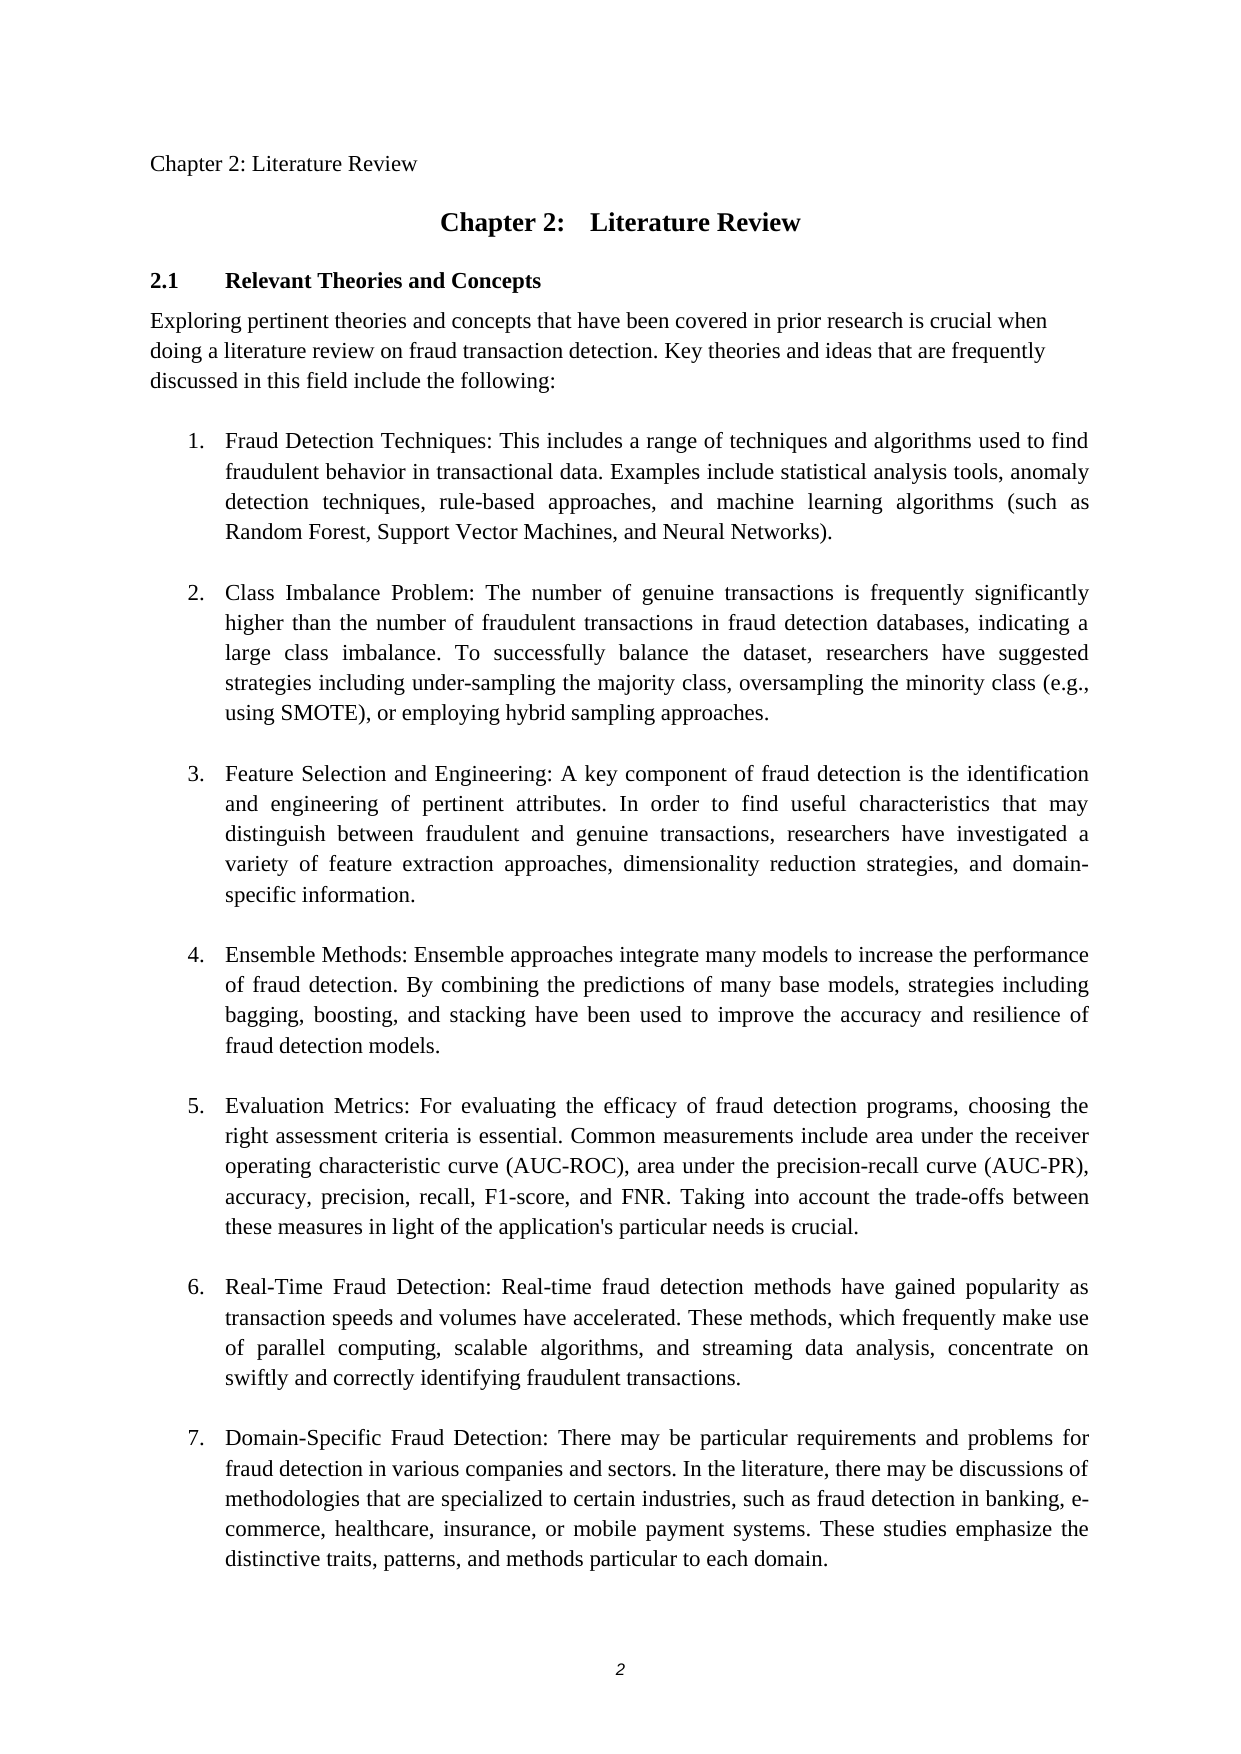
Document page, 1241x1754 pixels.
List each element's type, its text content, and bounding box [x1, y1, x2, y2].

list Domain-Specific Fraud Detection: There may be particular requirements and problems for fraud detection in various companies and sectors. In the literature, there may be discussions of methodologies that are specialized to certain industries, such as fraud detection in banking, e-commerce, healthcare, insurance, or mobile payment systems. These studies emphasize the distinctive traits, patterns, and methods particular to each domain. [187, 1424, 1091, 1572]
list Ensemble Methods: Ensemble approaches integrate many models to increase the performance of fraud detection. By combining the predictions of many base models, strategies including bagging, boosting, and stacking have been used to improve the accuracy and resilience of fraud detection models. [187, 941, 1091, 1058]
text Exploring pertinent theories and concepts that have been covered in prior research is crucial when doing a literature review on fraud transaction detection. Key theories and ideas that are frequently discussed in this field include the following: [150, 307, 1091, 393]
subtitle Relevant Theories and Concepts [150, 267, 1091, 293]
list Real-Time Fraud Detection: Real-time fraud detection methods have gained popularity as transaction speeds and volumes have accelerated. These methods, which frequently make use of parallel computing, scalable algorithms, and streaming data analysis, concentrate on swiftly and correctly identifying fraudulent transactions. [187, 1273, 1091, 1390]
list Evaluation Metrics: For evaluating the efficacy of fraud detection programs, choosing the right assessment criteria is essential. Common measurements include area under the receiver operating characteristic curve (AUC-ROC), area under the precision-recall curve (AUC-PR), accuracy, precision, recall, F1-score, and FNR. Taking into account the trade-offs between these measures in light of the application's particular needs is crucial. [187, 1092, 1091, 1239]
list Class Imbalance Problem: The number of genuine transactions is frequently significantly higher than the number of fraudulent transactions in fraud detection databases, indicating a large class imbalance. To successfully balance the dataset, researchers have suggested strategies including under-sampling the majority class, oversampling the minority class (e.g., using SMOTE), or employing hybrid sampling approaches. [187, 578, 1091, 726]
subtitle Literature Review [150, 206, 1091, 237]
list Fraud Detection Techniques: This includes a range of techniques and algorithms used to find fraudulent behavior in transactional data. Examples include statistical analysis tools, anomaly detection techniques, rule-based approaches, and machine learning algorithms (such as Random Forest, Support Vector Machines, and Neural Networks). [187, 427, 1091, 544]
list Feature Selection and Engineering: A key component of fraud detection is the identification and engineering of pertinent attributes. In order to find useful characteristics that may distinguish between fraudulent and genuine transactions, researchers have investigated a variety of feature extraction approaches, dimensionality reduction strategies, and domain-specific information. [187, 760, 1091, 907]
